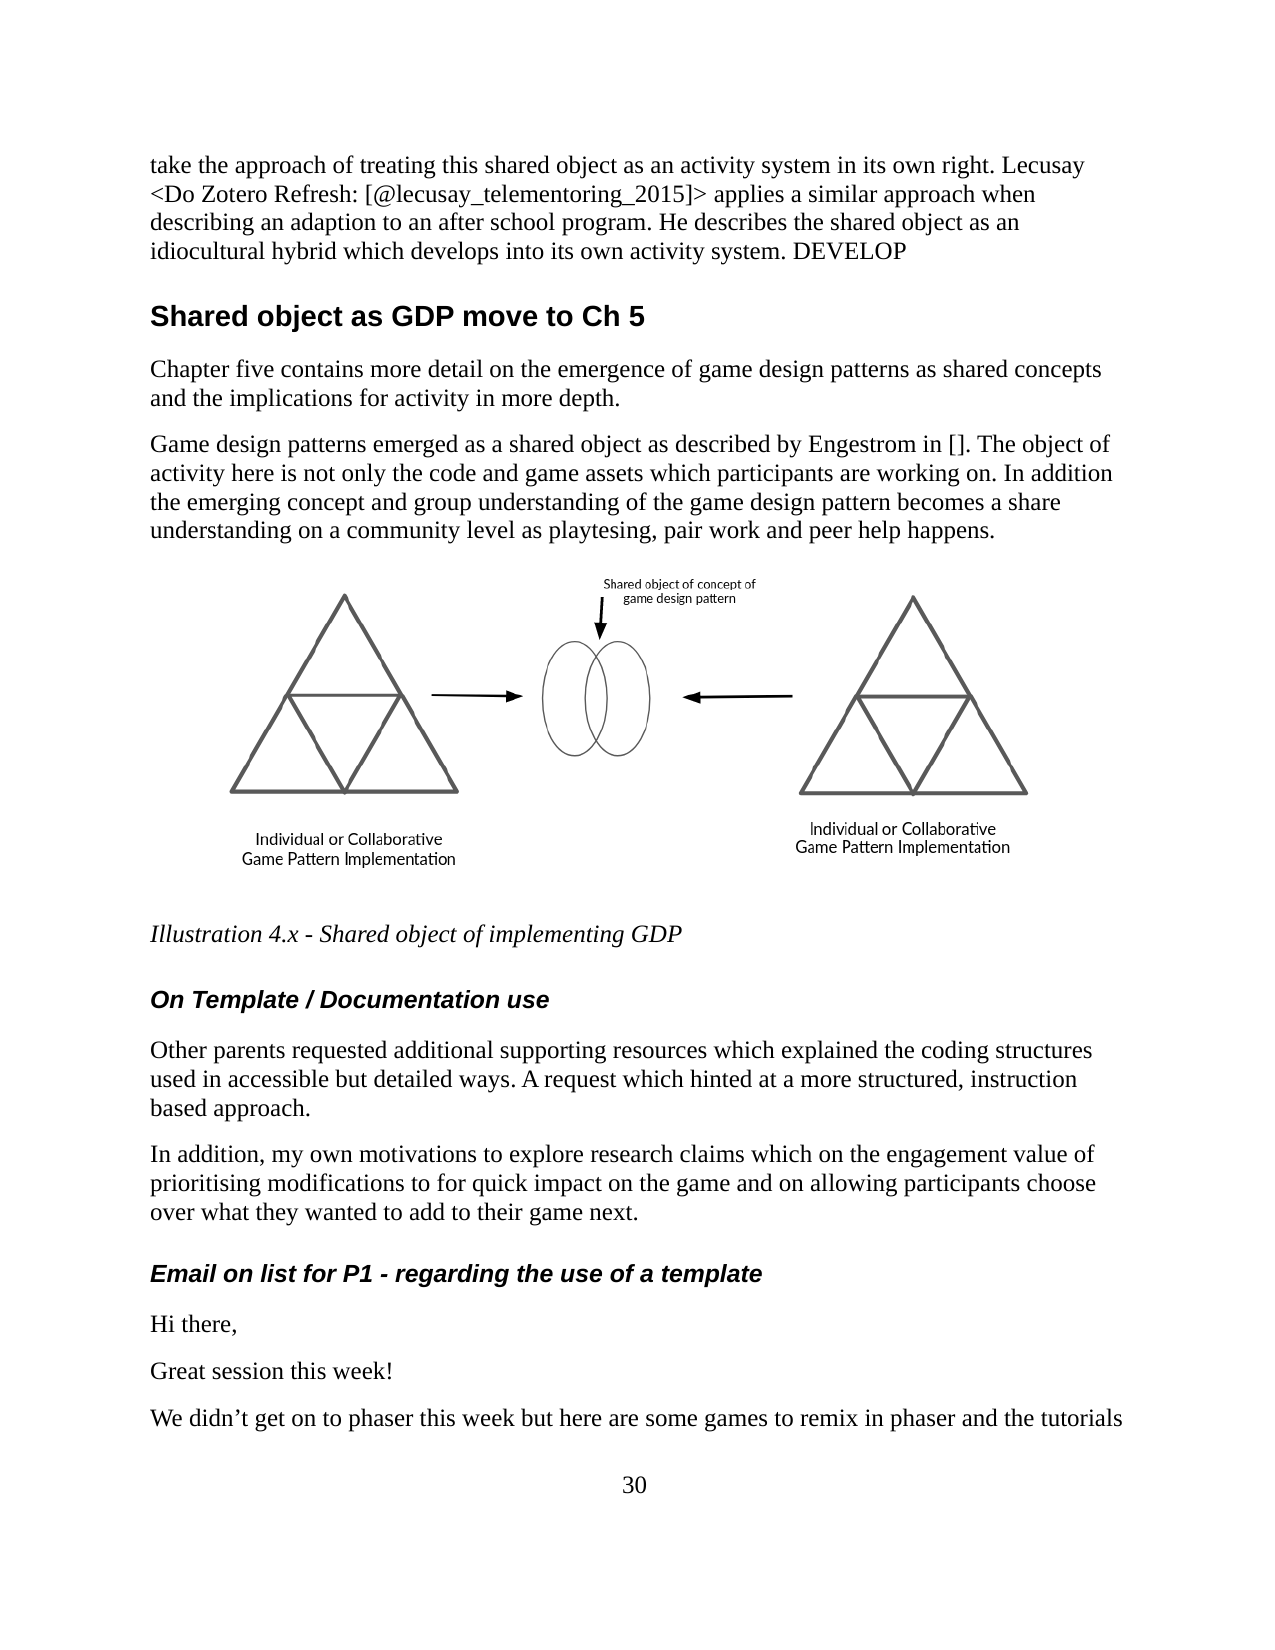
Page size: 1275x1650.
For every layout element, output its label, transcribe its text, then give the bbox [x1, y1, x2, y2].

text In addition, my own motivations to explore research claims which on the engagement value of prioritising modifications to for quick impact on the game and on allowing participants choose over what they wanted to add to their game next. [150, 1139, 1125, 1226]
text Illustration 4.x - Shared object of implementing GDP [150, 919, 1125, 948]
subtitle On Template / Documentation use [150, 985, 1125, 1014]
text Game design patterns emerged as a shared object as described by Engestrom in []. The object of activity here is not only the code and game assets which participants are working on. In addition the emerging concept and group understanding of the game design pattern becomes a share understanding on a community level as playtesing, pair work and peer help happens. [150, 429, 1125, 544]
text Great session this week! [150, 1356, 1125, 1385]
text We didn’t get on to phaser this week but here are some games to remix in phaser and the tutorials [150, 1403, 1125, 1432]
text Other parents requested additional supporting resources which explained the coding structures used in accessible but detailed ways. A request which hinted at a more structured, instruction based approach. [150, 1035, 1125, 1121]
subtitle Shared object as GDP move to Ch 5 [150, 299, 1125, 332]
text Hi there, [150, 1309, 1125, 1338]
picture [150, 553, 1077, 907]
subtitle Email on list for P1 - regarding the use of a template [150, 1259, 1125, 1288]
text take the approach of treating this shared object as an activity system in its own right. Lecusay <Do Zotero Refresh: [@lecusay_telementoring_2015]> applies a similar approach when describing an adaption to an after school program. He describes the shared object as an idiocultural hybrid which develops into its own activity system. DEVELOP [150, 150, 1125, 265]
text Chapter five contains more detail on the emergence of game design patterns as shared concepts and the implications for activity in more depth. [150, 354, 1125, 411]
